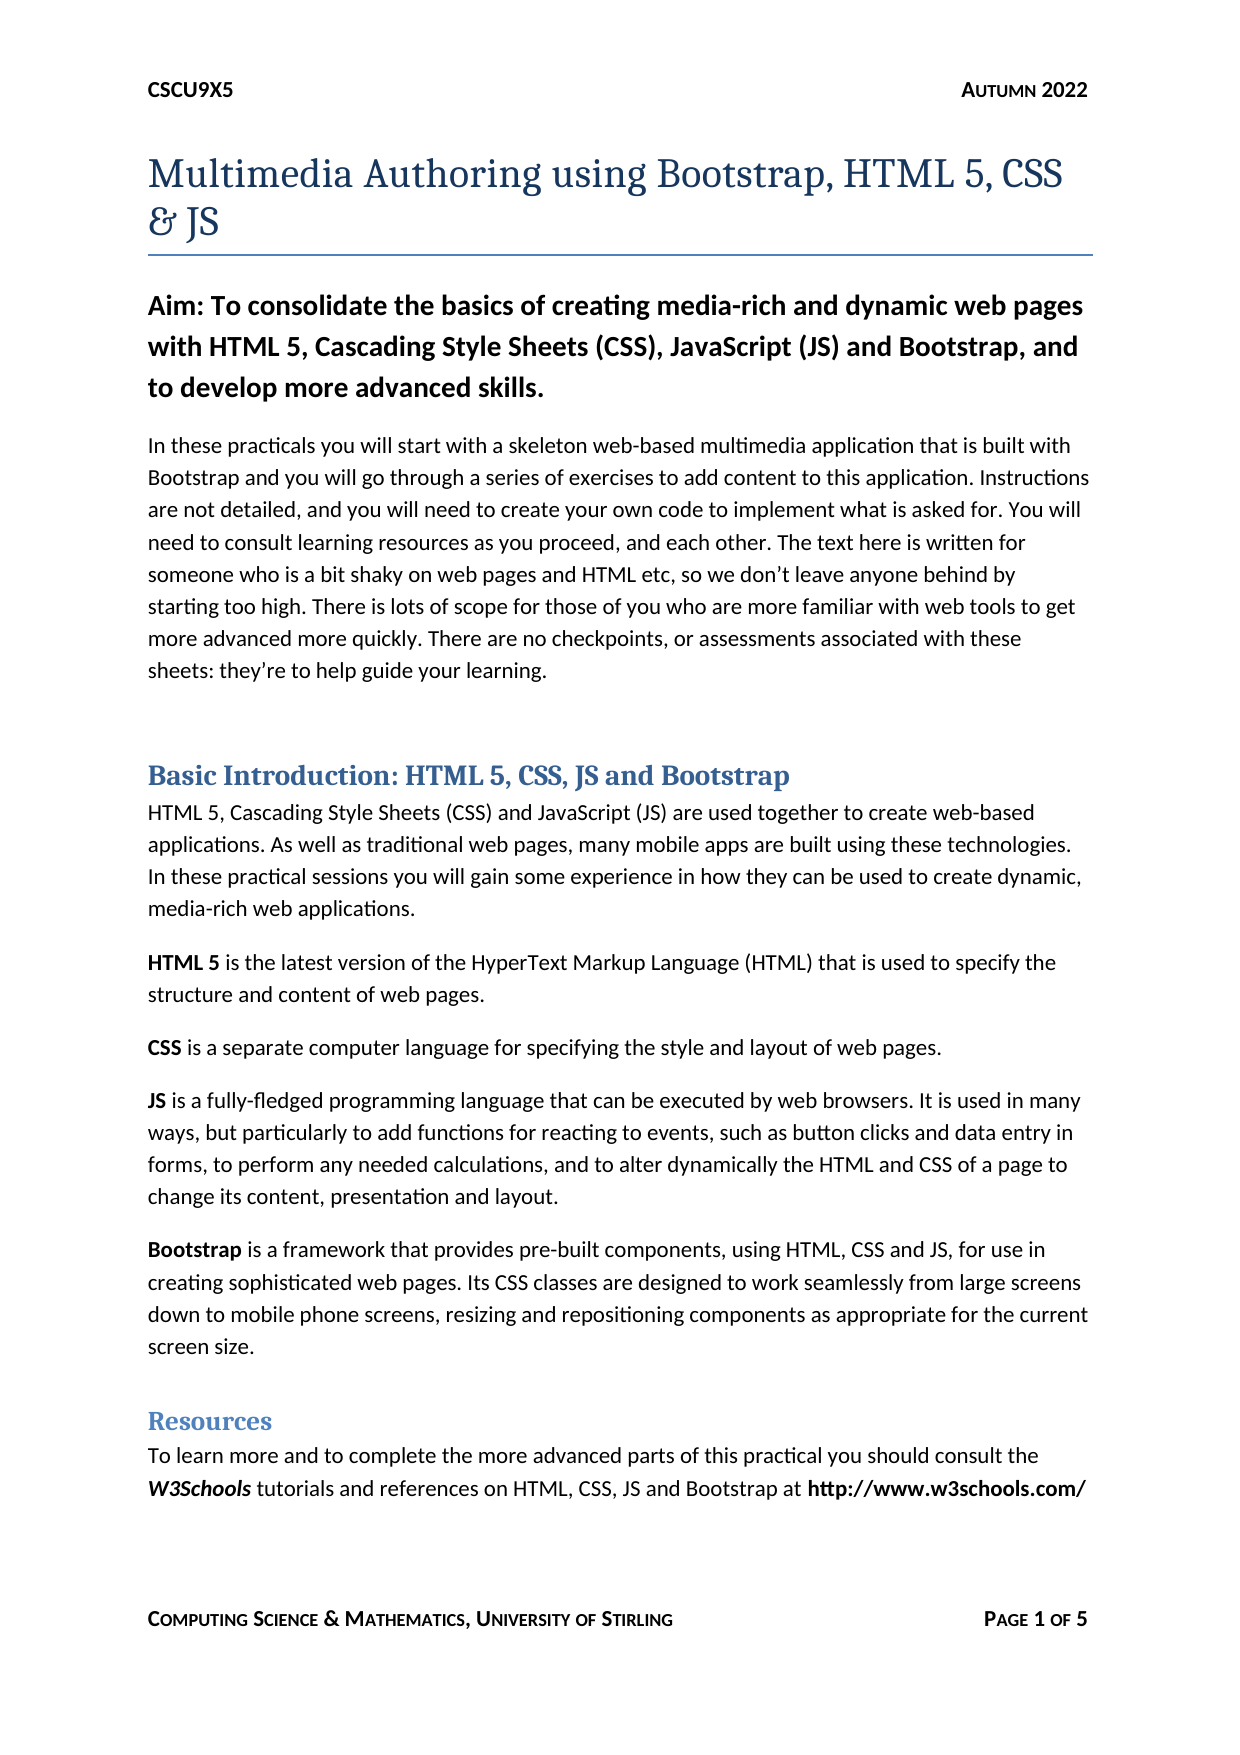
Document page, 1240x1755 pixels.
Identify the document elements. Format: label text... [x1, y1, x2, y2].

subtitle Basic Introduction: HTML 5, CSS, JS and Bootstrap [148, 759, 1093, 793]
title Multimedia Authoring using Bootstrap, HTML 5, CSS & JS [148, 150, 1093, 254]
text HTML 5 is the latest version of the HyperText Markup Language (HTML) that is used to specify the structure and content of web pages. [148, 948, 1093, 1008]
text HTML 5, Cascading Style Sheets (CSS) and JavaScript (JS) are used together to create web-based applications. As well as traditional web pages, many mobile apps are built using these technologies. In these practical sessions you will gain some experience in how they can be used to create dynamic, media-rich web applications. [148, 798, 1093, 923]
text CSS is a separate computer language for specifying the style and layout of web pages. [148, 1033, 1093, 1061]
text Aim: To consolidate the basics of creating media-rich and dynamic web pages with HTML 5, Cascading Style Sheets (CSS), JavaScript (JS) and Bootstrap, and to develop more advanced skills. [148, 287, 1093, 405]
text JS is a fully-fledged programming language that can be executed by web browsers. It is used in many ways, but particularly to add functions for reacting to events, such as button clicks and data entry in forms, to perform any needed calculations, and to alter dynamically the HTML and CSS of a page to change its content, presentation and layout. [148, 1086, 1093, 1210]
text Bootstrap is a framework that provides pre-built components, using HTML, CSS and JS, for use in creating sophisticated web pages. Its CSS classes are designed to work seamlessly from large screens down to mobile phone screens, resizing and repositioning components as appropriate for the current screen size. [148, 1235, 1093, 1360]
text To learn more and to complete the more advanced parts of this practical you should consult the W3Schools tutorials and references on HTML, CSS, JS and Bootstrap at http://www.w3schools.com/ [148, 1442, 1093, 1502]
subtitle Resources [148, 1406, 1093, 1437]
text In these practicals you will start with a skeleton web-based multimedia application that is built with Bootstrap and you will go through a series of exercises to add content to this application. Instructions are not detailed, and you will need to create your own code to implement what is asked for. You will need to consult learning resources as you proceed, and each other. The text here is written for someone who is a bit shaky on web pages and HTML etc, so we don’t leave anyone behind by starting too high. There is lots of scope for those of you who are more familiar with web tools to get more advanced more quickly. There are no checkpoints, or assessments associated with these sheets: they’re to help guide your learning. [148, 431, 1093, 684]
